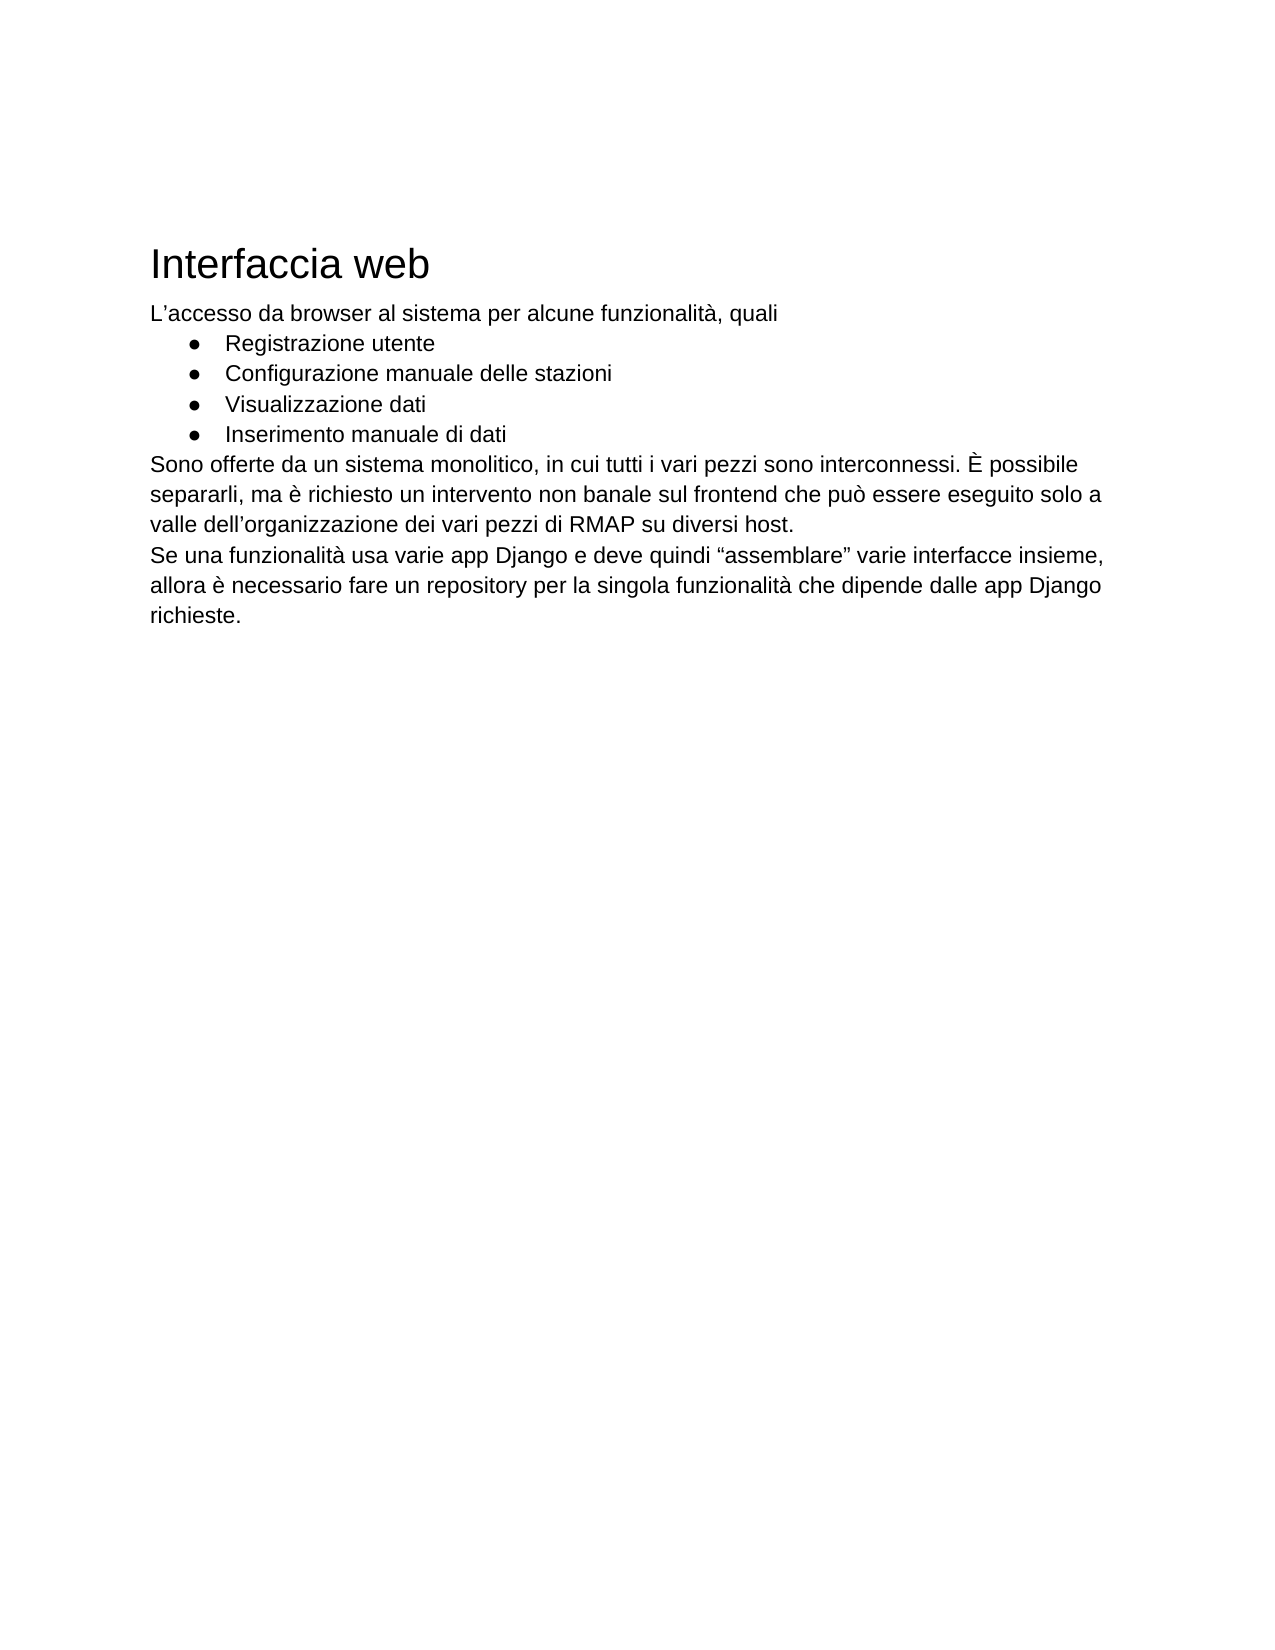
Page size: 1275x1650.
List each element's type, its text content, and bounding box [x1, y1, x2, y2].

list Registrazione utente [187, 330, 1125, 357]
list Inserimento manuale di dati [187, 421, 1125, 447]
text Se una funzionalità usa varie app Django e deve quindi “assemblare” varie interfacce insieme, allora è necessario fare un repository per la singola funzionalità che dipende dalle app Django richieste. [150, 542, 1125, 628]
text Sono offerte da un sistema monolitico, in cui tutti i vari pezzi sono interconnessi. È possibile separarli, ma è richiesto un intervento non banale sul frontend che può essere eseguito solo a valle dell’organizzazione dei vari pezzi di RMAP su diversi host. [150, 451, 1125, 538]
subtitle Interfaccia web [150, 239, 1125, 287]
list Visualizzazione dati [187, 391, 1125, 417]
list Configurazione manuale delle stazioni [187, 360, 1125, 387]
text L’accesso da browser al sistema per alcune funzionalità, quali [150, 300, 1125, 326]
